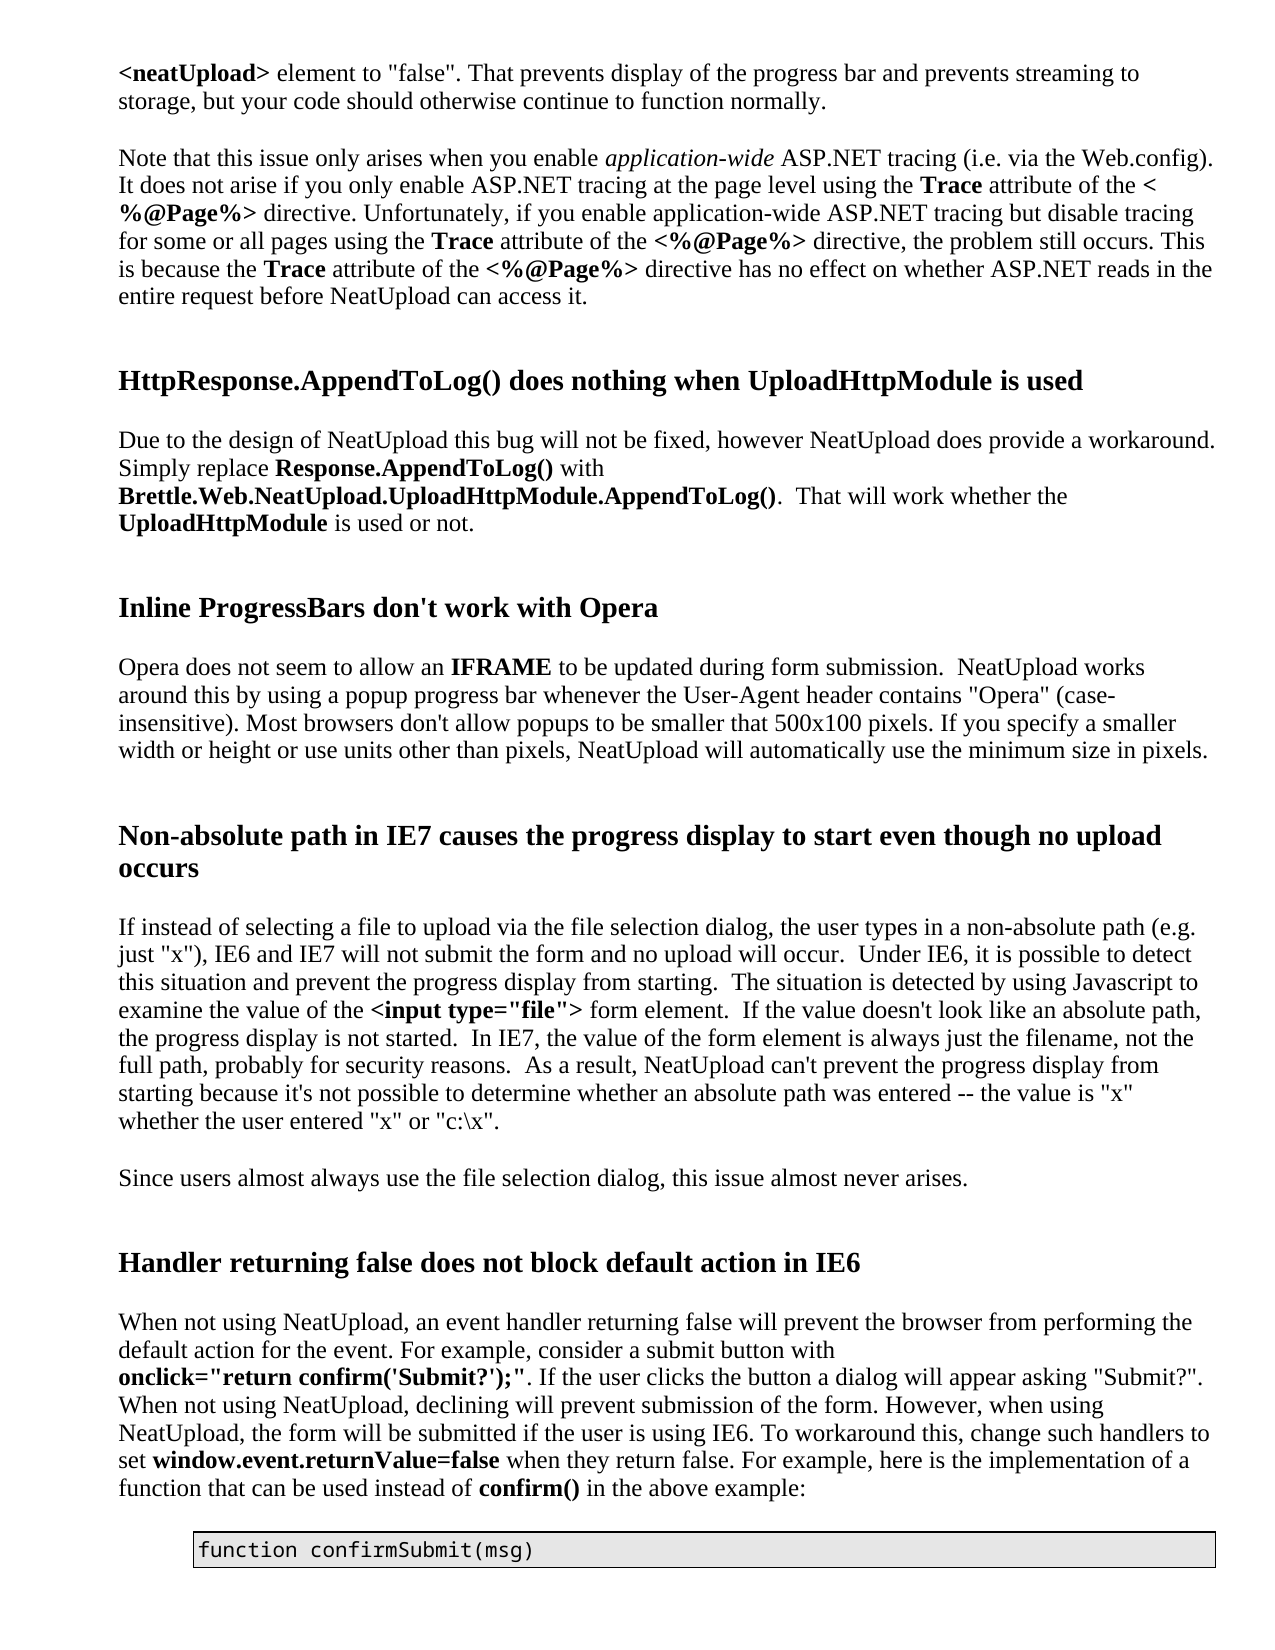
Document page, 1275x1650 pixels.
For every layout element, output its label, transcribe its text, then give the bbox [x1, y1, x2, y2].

text Since users almost always use the file selection dialog, this issue almost never arises. [118, 1164, 1216, 1192]
subtitle Handler returning false does not block default action in IE6 [118, 1246, 1216, 1278]
subtitle Non-absolute path in IE7 causes the progress display to start even though no upload occurs [118, 819, 1216, 883]
text Note that this issue only arises when you enable application-wide ASP.NET tracing (i.e. via the Web.config). It does not arise if you only enable ASP.NET tracing at the page level using the Trace attribute of the <%@Page%> directive. Unfortunately, if you enable application-wide ASP.NET tracing but disable tracing for some or all pages using the Trace attribute of the <%@Page%> directive, the problem still occurs. This is because the Trace attribute of the <%@Page%> directive has no effect on whether ASP.NET reads in the entire request before NeatUpload can access it. [118, 144, 1216, 310]
text Due to the design of NeatUpload this bug will not be fixed, however NeatUpload does provide a workaround. Simply replace Response.AppendToLog() with Brettle.Web.NeatUpload.UploadHttpModule.AppendToLog(). That will work whether the UploadHttpModule is used or not. [118, 426, 1216, 537]
subtitle Inline ProgressBars don't work with Opera [118, 592, 1216, 624]
text <neatUpload> element to "false". That prevents display of the progress bar and prevents streaming to storage, but your code should otherwise continue to function normally. [118, 59, 1216, 114]
text Opera does not seem to allow an IFRAME to be updated during form submission. NeatUpload works around this by using a popup progress bar whenever the User-Agent header contains "Opera" (case-insensitive). Most browsers don't allow popups to be smaller that 500x100 pixels. If you specify a smaller width or height or use units other than pixels, NeatUpload will automatically use the minimum size in pixels. [118, 653, 1216, 764]
text function confirmSubmit(msg) [194, 1533, 1215, 1567]
text When not using NeatUpload, an event handler returning false will prevent the browser from performing the default action for the event. For example, consider a submit button with onclick="return confirm('Submit?');". If the user clicks the button a dialog will appear asking "Submit?". When not using NeatUpload, declining will prevent submission of the form. However, when using NeatUpload, the form will be submitted if the user is using IE6. To workaround this, change such handlers to set window.event.returnValue=false when they return false. For example, here is the implementation of a function that can be used instead of confirm() in the above example: [118, 1308, 1216, 1502]
text If instead of selecting a file to upload via the file selection dialog, the user types in a non-absolute path (e.g. just "x"), IE6 and IE7 will not submit the form and no upload will occur. Under IE6, it is possible to detect this situation and prevent the progress display from starting. The situation is detected by using Javascript to examine the value of the <input type="file"> form element. If the value doesn't look like an absolute path, the progress display is not started. In IE7, the value of the form element is always just the filename, not the full path, probably for security reasons. As a result, NeatUpload can't prevent the progress display from starting because it's not possible to determine whether an absolute path was entered -- the value is "x" whether the user entered "x" or "c:\x". [118, 913, 1216, 1134]
subtitle HttpResponse.AppendToLog() does nothing when UploadHttpModule is used [118, 365, 1216, 397]
